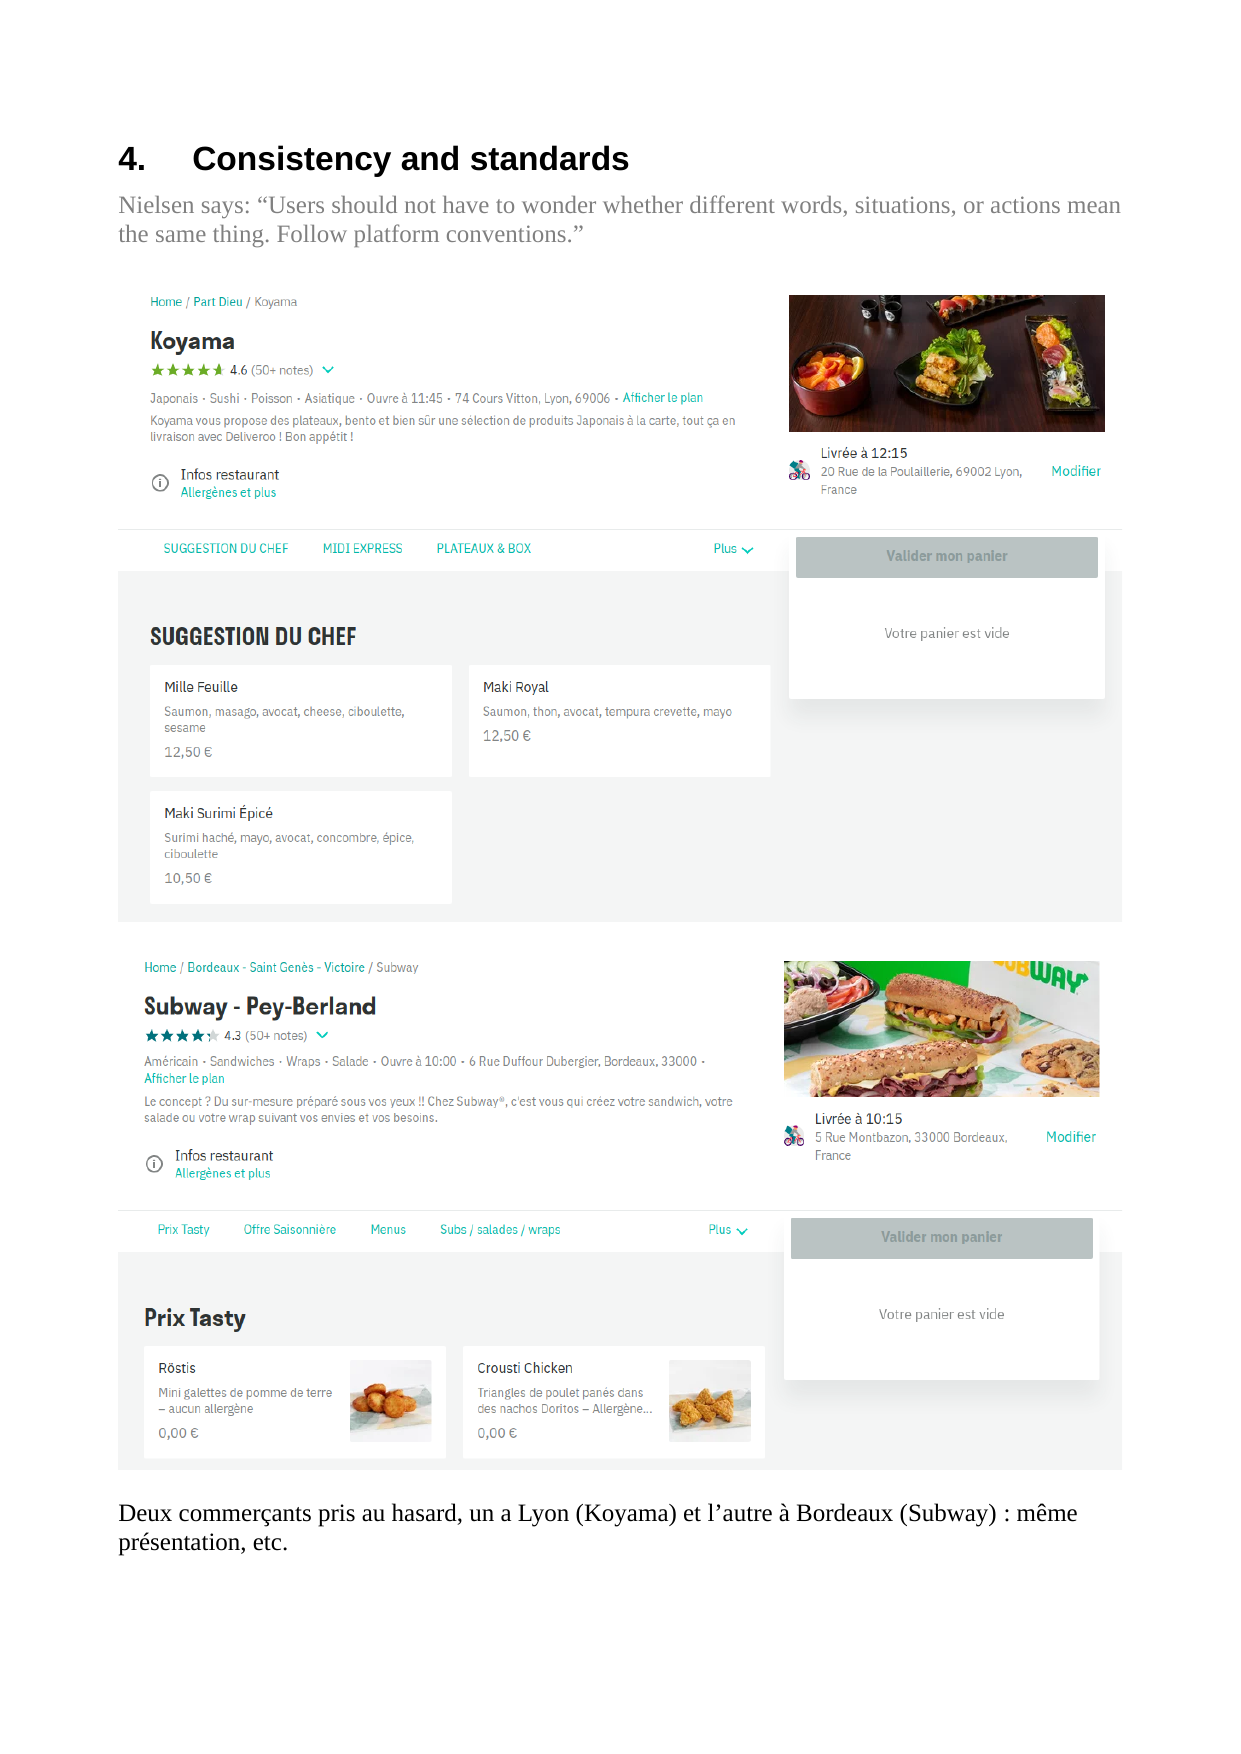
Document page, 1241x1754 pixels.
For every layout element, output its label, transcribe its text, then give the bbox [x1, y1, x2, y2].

text Deux commerçants pris au hasard, un a Lyon (Koyama) et l’autre à Bordeaux (Subway) : même présentation, etc. [118, 1498, 1122, 1556]
text Nielsen says: “Users should not have to wonder whether different words, situations, or actions mean the same thing. Follow platform conventions.” [118, 190, 1122, 248]
subtitle Consistency and standards [118, 139, 1122, 178]
picture [118, 950, 1123, 1470]
picture [118, 277, 1123, 922]
